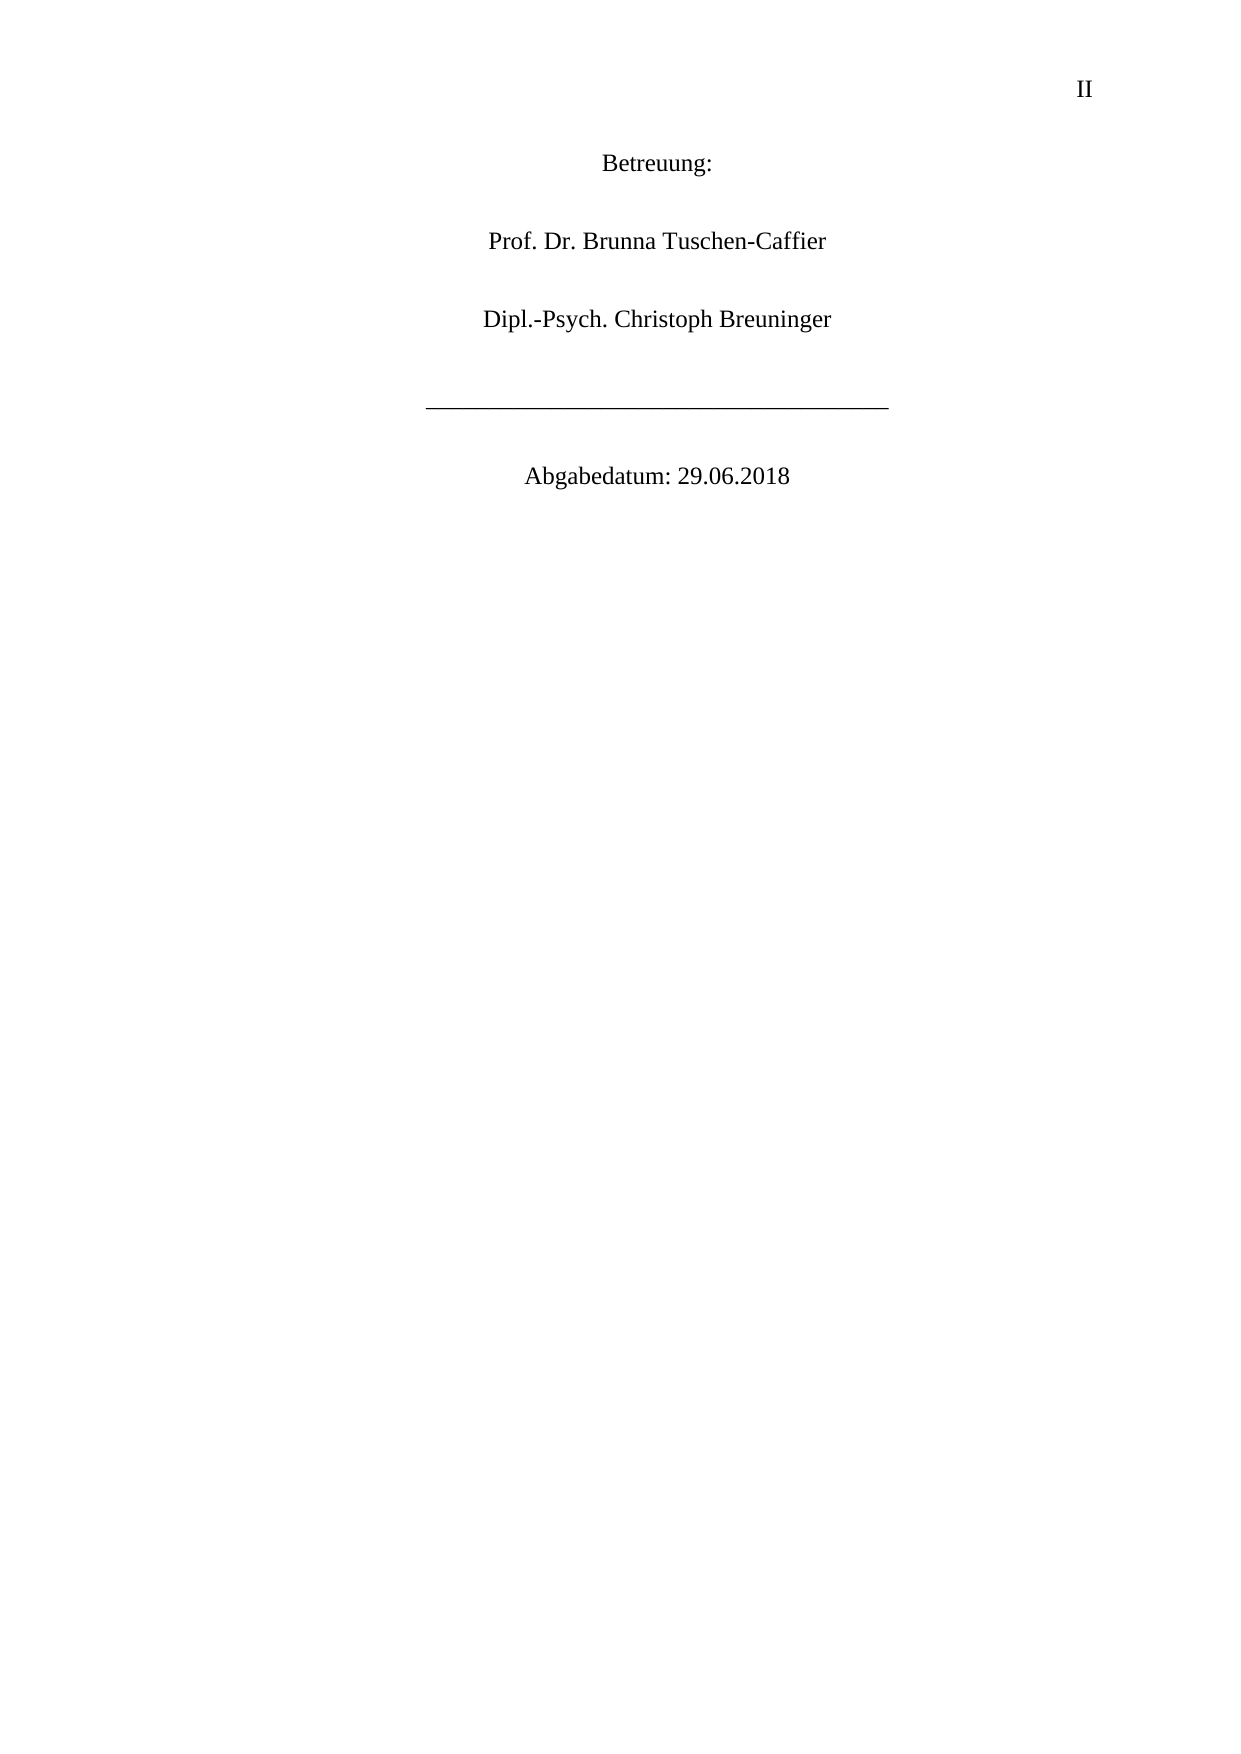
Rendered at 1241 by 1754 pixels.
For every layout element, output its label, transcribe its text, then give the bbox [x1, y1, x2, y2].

text Betreuung: [148, 148, 1093, 176]
text Abgabedatum: 29.06.2018 [148, 461, 1093, 490]
text _____________________________________ [148, 383, 1093, 411]
text Dipl.-Psych. Christoph Breuninger [148, 304, 1093, 333]
text Prof. Dr. Brunna Tuschen-Caffier [148, 226, 1093, 255]
